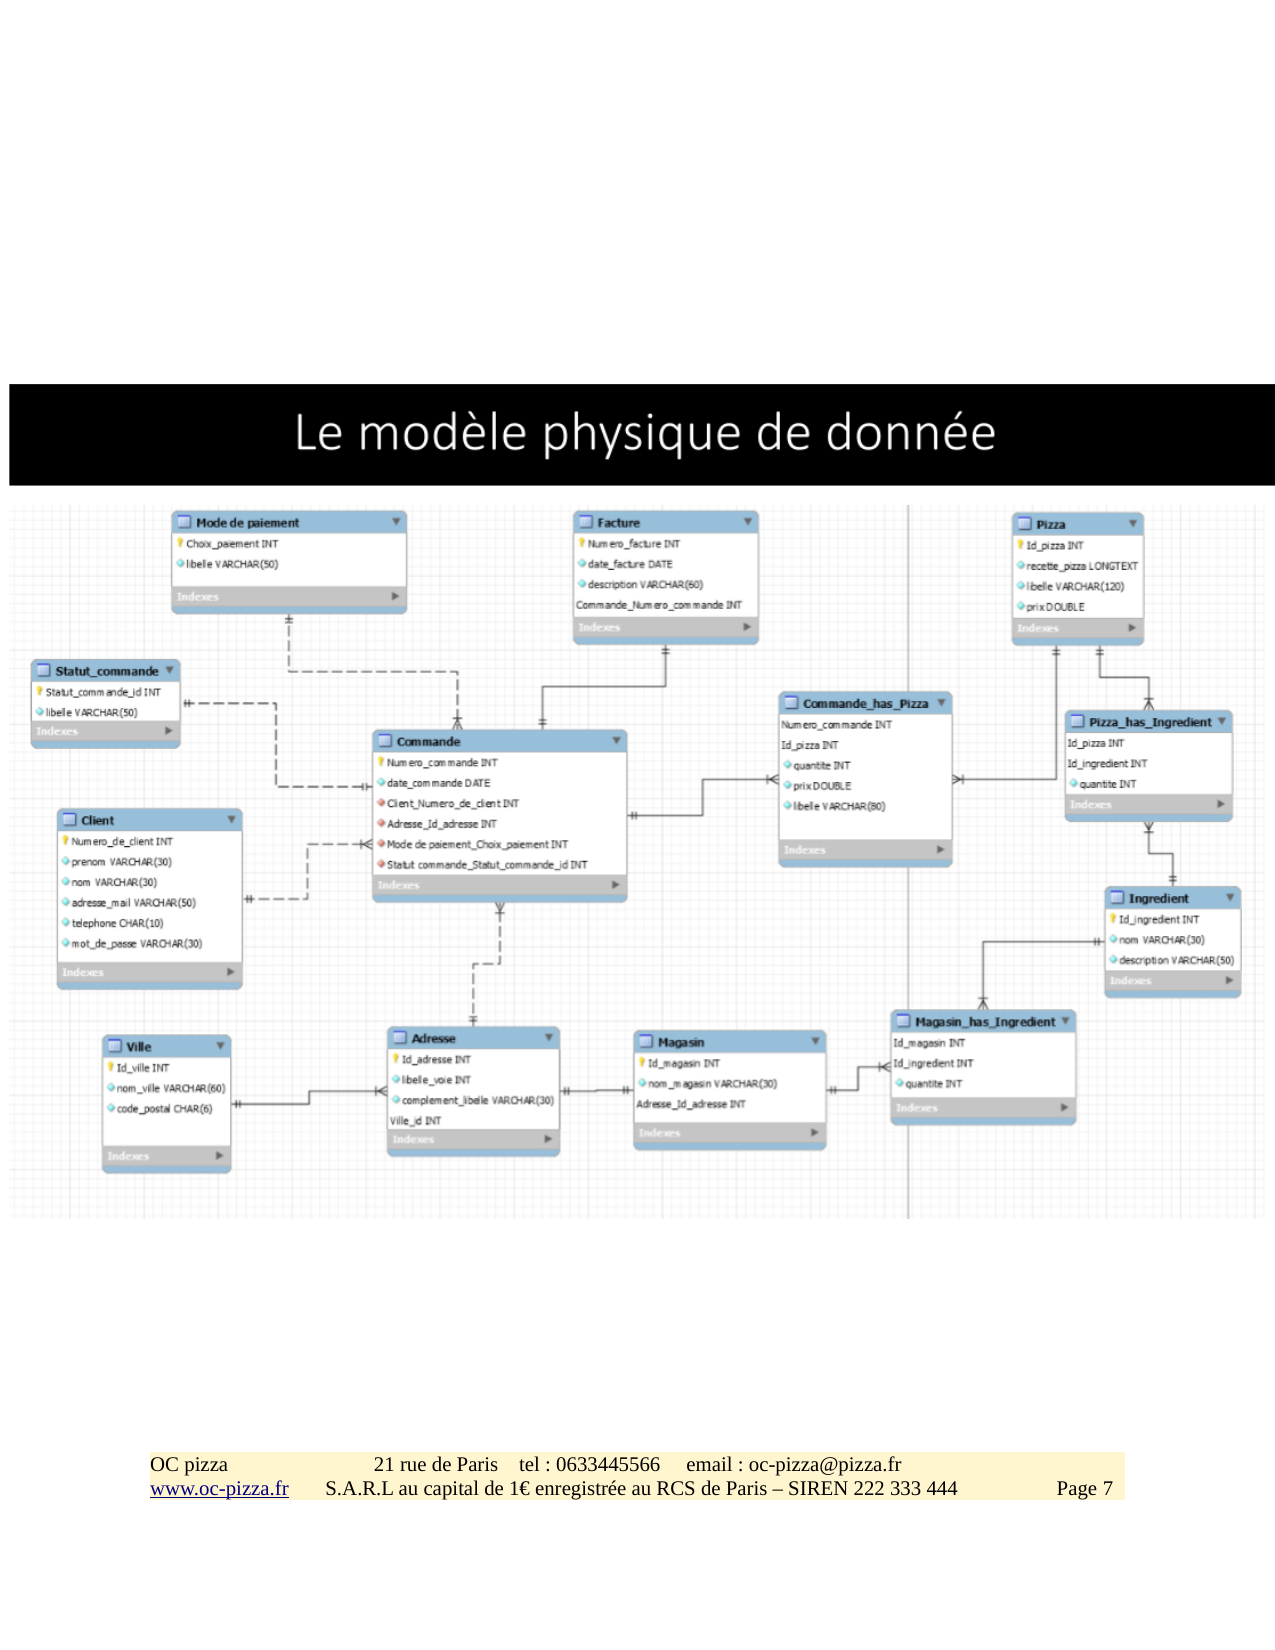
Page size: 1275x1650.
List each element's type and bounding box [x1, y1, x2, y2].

picture [9, 383, 1275, 1219]
